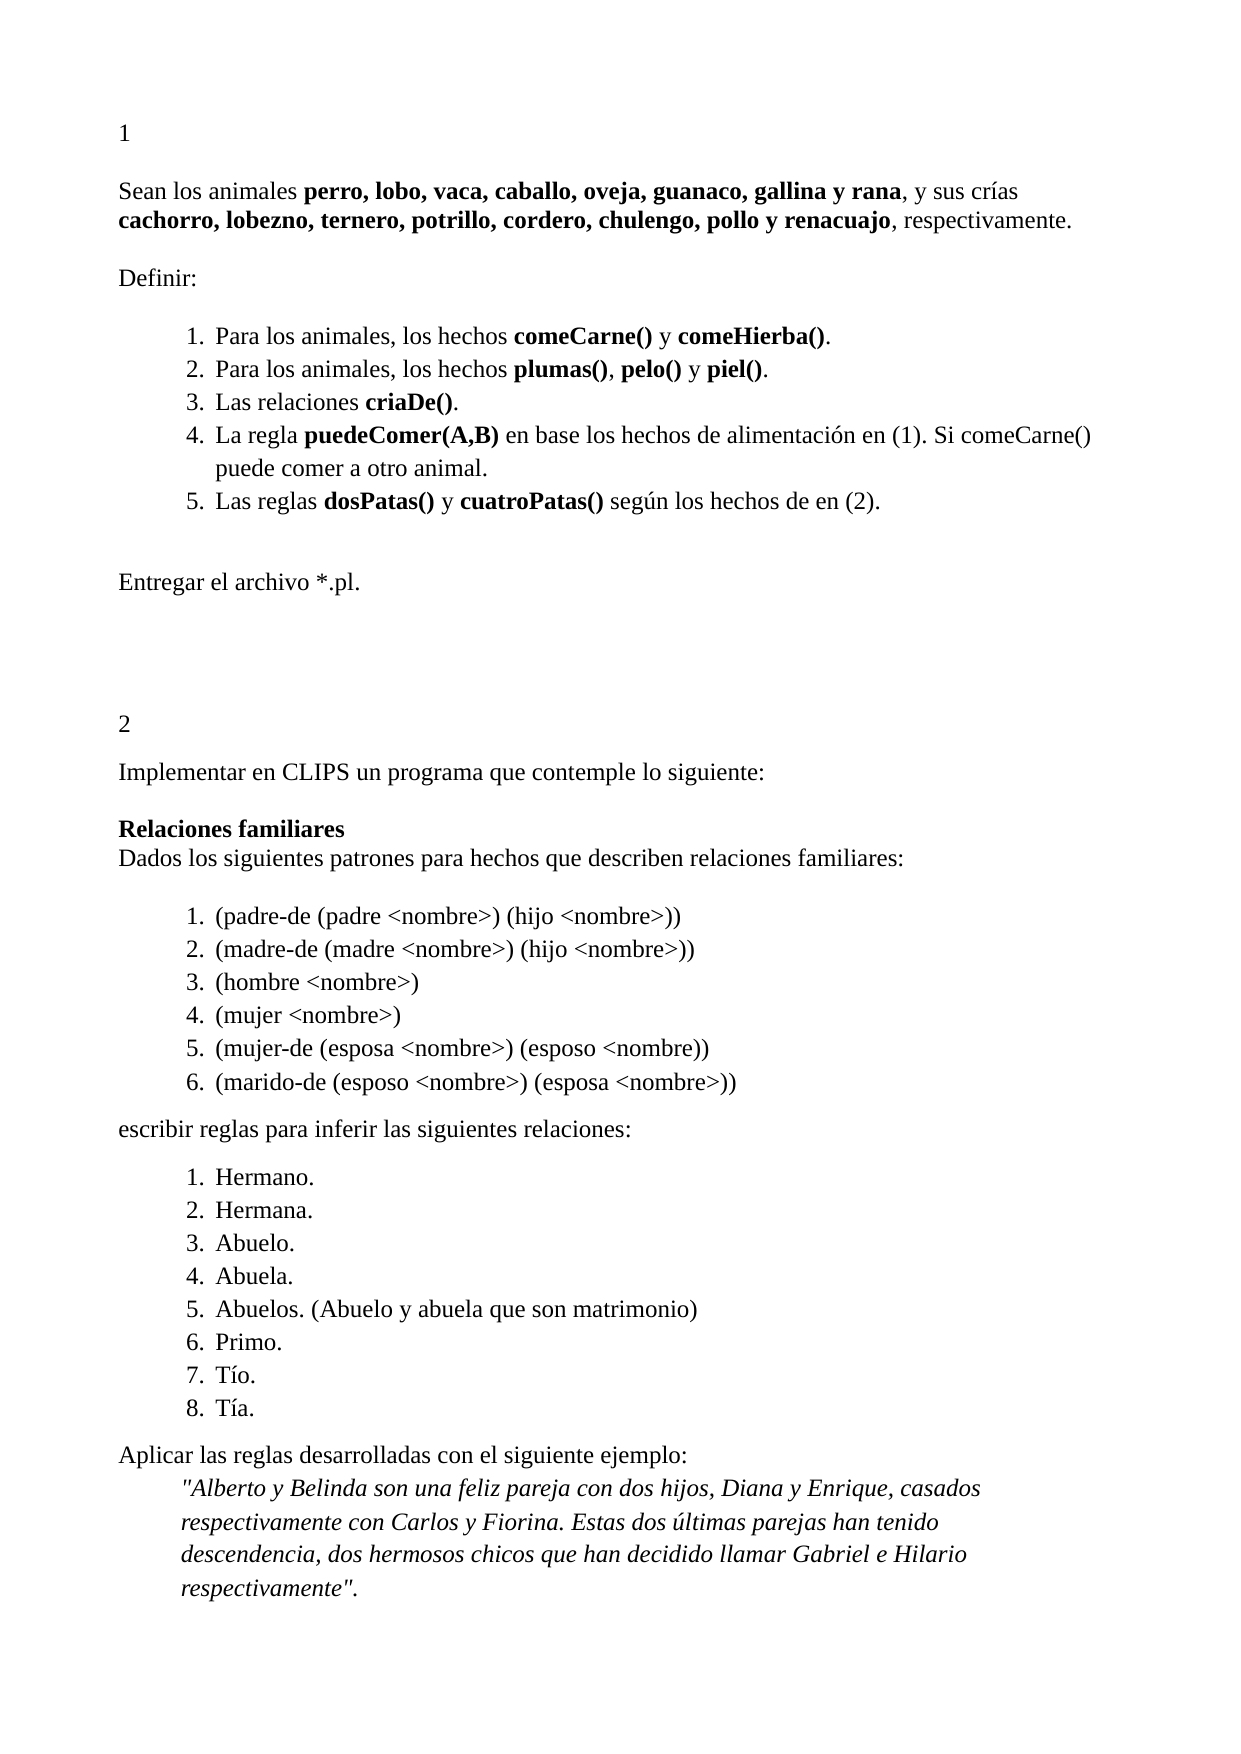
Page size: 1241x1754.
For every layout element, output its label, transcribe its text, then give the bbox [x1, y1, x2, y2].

text Implementar en CLIPS un programa que contemple lo siguiente: Relaciones familiares Dados los siguientes patrones para hechos que describen relaciones familiares: [118, 757, 1122, 872]
text Sean los animales perro, lobo, vaca, caballo, oveja, guanaco, gallina y rana, y sus crías cachorro, lobezno, ternero, potrillo, cordero, chulengo, pollo y renacuajo, respectivamente. Definir: [118, 176, 1122, 291]
text "Alberto y Belinda son una feliz pareja con dos hijos, Diana y Enrique, casados respectivamente con Carlos y Fiorina. Estas dos últimas parejas han tenido descendencia, dos hermosos chicos que han decidido llamar Gabriel e Hilario respectivamente". [181, 1473, 1122, 1601]
list (hombre <nombre>) [186, 967, 1122, 996]
list (mujer <nombre>) [186, 1001, 1122, 1029]
list (mujer-de (esposa <nombre>) (esposo <nombre)) [186, 1033, 1122, 1062]
text escribir reglas para inferir las siguientes relaciones: [118, 1114, 1122, 1143]
list Abuelo. [186, 1228, 1122, 1257]
list (madre-de (madre <nombre>) (hijo <nombre>)) [186, 934, 1122, 963]
list Abuelos. (Abuelo y abuela que son matrimonio) [186, 1294, 1122, 1323]
list Para los animales, los hechos comeCarne() y comeHierba(). [186, 321, 1122, 349]
list Las reglas dosPatas() y cuatroPatas() según los hechos de en (2). [186, 486, 1122, 515]
list Hermana. [186, 1195, 1122, 1223]
list (marido-de (esposo <nombre>) (esposa <nombre>)) [186, 1067, 1122, 1095]
text Entregar el archivo *.pl. [118, 533, 1122, 595]
list Las relaciones criaDe(). [186, 387, 1122, 416]
text 2 [118, 709, 1122, 738]
list Primo. [186, 1327, 1122, 1356]
text 1 [118, 118, 1122, 147]
list Para los animales, los hechos plumas(), pelo() y piel(). [186, 354, 1122, 383]
list Hermano. [186, 1162, 1122, 1191]
list La regla puedeComer(A,B) en base los hechos de alimentación en (1). Si comeCarne() puede comer a otro animal. [186, 420, 1122, 482]
list Tío. [186, 1360, 1122, 1389]
list (padre-de (padre <nombre>) (hijo <nombre>)) [186, 901, 1122, 930]
list Abuela. [186, 1261, 1122, 1289]
text Aplicar las reglas desarrolladas con el siguiente ejemplo: [118, 1441, 1122, 1469]
list Tía. [186, 1393, 1122, 1422]
